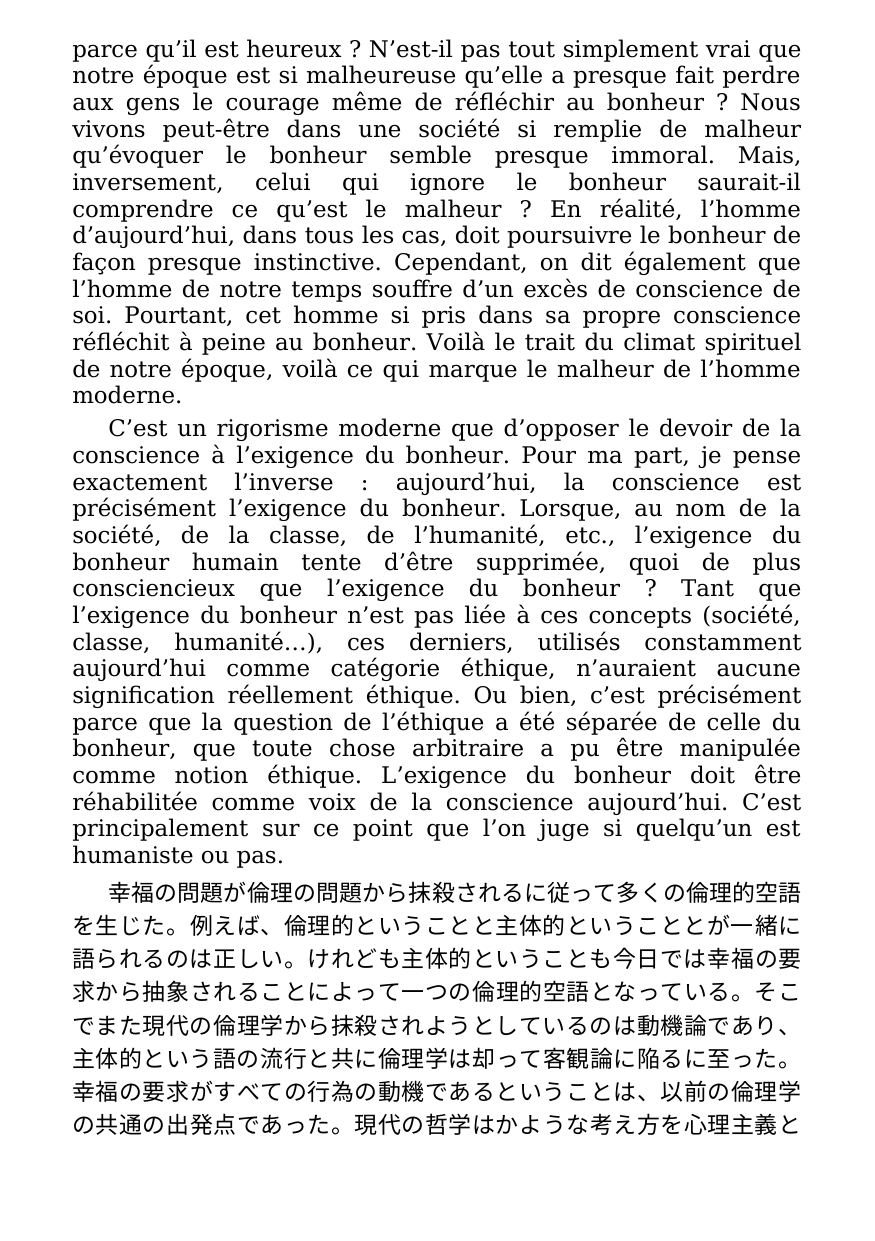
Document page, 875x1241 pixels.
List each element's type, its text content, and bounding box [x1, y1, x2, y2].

text 幸福の問題が倫理の問題から抹殺されるに従って多くの倫理的空語を生じた。例えば、倫理的ということと主体的ということとが一緒に語られるのは正しい。けれども主体的ということも今日では幸福の要求から抽象されることによって一つの倫理的空語となっている。そこでまた現代の倫理学から抹殺されようとしているのは動機論であり、主体的という語の流行と共に倫理学は却って客観論に陥るに至った。幸福の要求がすべての行為の動機であるということは、以前の倫理学の共通の出発点であった。現代の哲学はかような考え方を心理主義と [72, 874, 802, 1140]
text parce qu’il est heureux ? N’est-il pas tout simplement vrai que notre époque est si malheureuse qu’elle a presque fait perdre aux gens le courage même de réfléchir au bonheur ? Nous vivons peut-être dans une société si remplie de malheur qu’évoquer le bonheur semble presque immoral. Mais, inversement, celui qui ignore le bonheur saurait-il comprendre ce qu’est le malheur ? En réalité, l’homme d’aujourd’hui, dans tous les cas, doit poursuivre le bonheur de façon presque instinctive. Cependant, on dit également que l’homme de notre temps souffre d’un excès de conscience de soi. Pourtant, cet homme si pris dans sa propre conscience réfléchit à peine au bonheur. Voilà le trait du climat spirituel de notre époque, voilà ce qui marque le malheur de l’homme moderne. [72, 36, 802, 409]
text C’est un rigorisme moderne que d’opposer le devoir de la conscience à l’exigence du bonheur. Pour ma part, je pense exactement l’inverse : aujourd’hui, la conscience est précisément l’exigence du bonheur. Lorsque, au nom de la société, de la classe, de l’humanité, etc., l’exigence du bonheur humain tente d’être supprimée, quoi de plus consciencieux que l’exigence du bonheur ? Tant que l’exigence du bonheur n’est pas liée à ces concepts (société, classe, humanité…), ces derniers, utilisés constamment aujourd’hui comme catégorie éthique, n’auraient aucune signification réellement éthique. Ou bien, c’est précisément parce que la question de l’éthique a été séparée de celle du bonheur, que toute chose arbitraire a pu être manipulée comme notion éthique. L’exigence du bonheur doit être réhabilitée comme voix de la conscience aujourd’hui. C’est principalement sur ce point que l’on juge si quelqu’un est humaniste ou pas. [72, 415, 802, 869]
